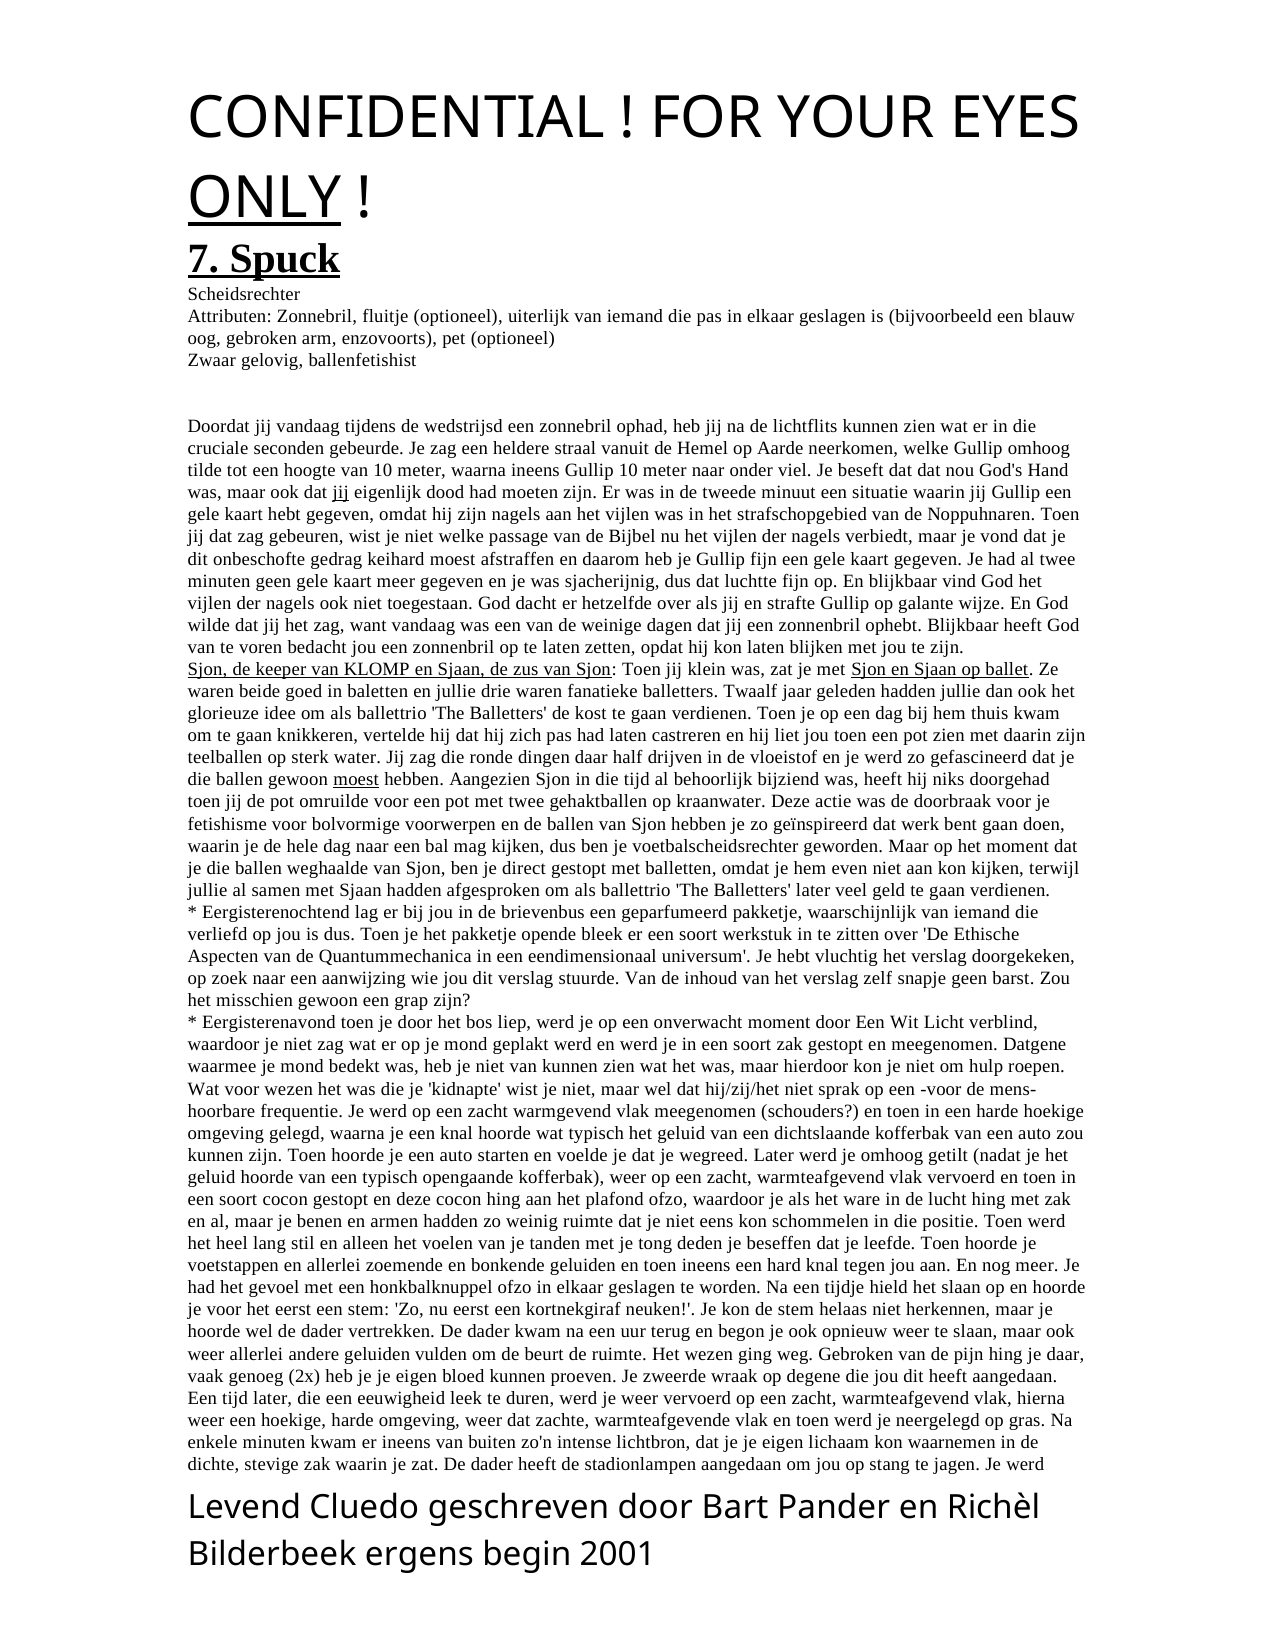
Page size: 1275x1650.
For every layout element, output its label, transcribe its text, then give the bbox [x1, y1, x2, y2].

text 7. Spuck [187, 234, 1087, 282]
text Attributen: Zonnebril, fluitje (optioneel), uiterlijk van iemand die pas in elkaar geslagen is (bijvoorbeeld een blauw oog, gebroken arm, enzovoorts), pet (optioneel) [187, 304, 1087, 348]
text Scheidsrechter [187, 282, 1087, 304]
text * Eergisterenavond toen je door het bos liep, werd je op een onverwacht moment door Een Wit Licht verblind, waardoor je niet zag wat er op je mond geplakt werd en werd je in een soort zak gestopt en meegenomen. Datgene waarmee je mond bedekt was, heb je niet van kunnen zien wat het was, maar hierdoor kon je niet om hulp roepen. Wat voor wezen het was die je 'kidnapte' wist je niet, maar wel dat hij/zij/het niet sprak op een -voor de mens- hoorbare frequentie. Je werd op een zacht warmgevend vlak meegenomen (schouders?) en toen in een harde hoekige omgeving gelegd, waarna je een knal hoorde wat typisch het geluid van een dichtslaande kofferbak van een auto zou kunnen zijn. Toen hoorde je een auto starten en voelde je dat je wegreed. Later werd je omhoog getilt (nadat je het geluid hoorde van een typisch opengaande kofferbak), weer op een zacht, warmteafgevend vlak vervoerd en toen in een soort cocon gestopt en deze cocon hing aan het plafond ofzo, waardoor je als het ware in de lucht hing met zak en al, maar je benen en armen hadden zo weinig ruimte dat je niet eens kon schommelen in die positie. Toen werd het heel lang stil en alleen het voelen van je tanden met je tong deden je beseffen dat je leefde. Toen hoorde je voetstappen en allerlei zoemende en bonkende geluiden en toen ineens een hard knal tegen jou aan. En nog meer. Je had het gevoel met een honkbalknuppel ofzo in elkaar geslagen te worden. Na een tijdje hield het slaan op en hoorde je voor het eerst een stem: 'Zo, nu eerst een kortnekgiraf neuken!'. Je kon de stem helaas niet herkennen, maar je hoorde wel de dader vertrekken. De dader kwam na een uur terug en begon je ook opnieuw weer te slaan, maar ook weer allerlei andere geluiden vulden om de beurt de ruimte. Het wezen ging weg. Gebroken van de pijn hing je daar, vaak genoeg (2x) heb je je eigen bloed kunnen proeven. Je zweerde wraak op degene die jou dit heeft aangedaan. Een tijd later, die een eeuwigheid leek te duren, werd je weer vervoerd op een zacht, warmteafgevend vlak, hierna weer een hoekige, harde omgeving, weer dat zachte, warmteafgevende vlak en toen werd je neergelegd op gras. Na enkele minuten kwam er ineens van buiten zo'n intense lichtbron, dat je je eigen lichaam kon waarnemen in de dichte, stevige zak waarin je zat. De dader heeft de stadionlampen aangedaan om jou op stang te jagen. Je werd [187, 1011, 1087, 1474]
text * Eergisterenochtend lag er bij jou in de brievenbus een geparfumeerd pakketje, waarschijnlijk van iemand die verliefd op jou is dus. Toen je het pakketje opende bleek er een soort werkstuk in te zitten over 'De Ethische Aspecten van de Quantummechanica in een eendimensionaal universum'. Je hebt vluchtig het verslag doorgekeken, op zoek naar een aanwijzing wie jou dit verslag stuurde. Van de inhoud van het verslag zelf snapje geen barst. Zou het misschien gewoon een grap zijn? [187, 900, 1087, 1011]
text Zwaar gelovig, ballenfetishist [187, 348, 1087, 370]
text Sjon, de keeper van KLOMP en Sjaan, de zus van Sjon: Toen jij klein was, zat je met Sjon en Sjaan op ballet. Ze waren beide goed in baletten en jullie drie waren fanatieke balletters. Twaalf jaar geleden hadden jullie dan ook het glorieuze idee om als ballettrio 'The Balletters' de kost te gaan verdienen. Toen je op een dag bij hem thuis kwam om te gaan knikkeren, vertelde hij dat hij zich pas had laten castreren en hij liet jou toen een pot zien met daarin zijn teelballen op sterk water. Jij zag die ronde dingen daar half drijven in de vloeistof en je werd zo gefascineerd dat je die ballen gewoon moest hebben. Aangezien Sjon in die tijd al behoorlijk bijziend was, heeft hij niks doorgehad toen jij de pot omruilde voor een pot met twee gehaktballen op kraanwater. Deze actie was de doorbraak voor je fetishisme voor bolvormige voorwerpen en de ballen van Sjon hebben je zo geïnspireerd dat werk bent gaan doen, waarin je de hele dag naar een bal mag kijken, dus ben je voetbalscheidsrechter geworden. Maar op het moment dat je die ballen weghaalde van Sjon, ben je direct gestopt met balletten, omdat je hem even niet aan kon kijken, terwijl jullie al samen met Sjaan hadden afgesproken om als ballettrio 'The Balletters' later veel geld te gaan verdienen. [187, 657, 1087, 900]
text Doordat jij vandaag tijdens de wedstrijsd een zonnebril ophad, heb jij na de lichtflits kunnen zien wat er in die cruciale seconden gebeurde. Je zag een heldere straal vanuit de Hemel op Aarde neerkomen, welke Gullip omhoog tilde tot een hoogte van 10 meter, waarna ineens Gullip 10 meter naar onder viel. Je beseft dat dat nou God's Hand was, maar ook dat jij eigenlijk dood had moeten zijn. Er was in de tweede minuut een situatie waarin jij Gullip een gele kaart hebt gegeven, omdat hij zijn nagels aan het vijlen was in het strafschopgebied van de Noppuhnaren. Toen jij dat zag gebeuren, wist je niet welke passage van de Bijbel nu het vijlen der nagels verbiedt, maar je vond dat je dit onbeschofte gedrag keihard moest afstraffen en daarom heb je Gullip fijn een gele kaart gegeven. Je had al twee minuten geen gele kaart meer gegeven en je was sjacherijnig, dus dat luchtte fijn op. En blijkbaar vind God het vijlen der nagels ook niet toegestaan. God dacht er hetzelfde over als jij en strafte Gullip op galante wijze. En God wilde dat jij het zag, want vandaag was een van de weinige dagen dat jij een zonnenbril ophebt. Blijkbaar heeft God van te voren bedacht jou een zonnenbril op te laten zetten, opdat hij kon laten blijken met jou te zijn. [187, 414, 1087, 657]
